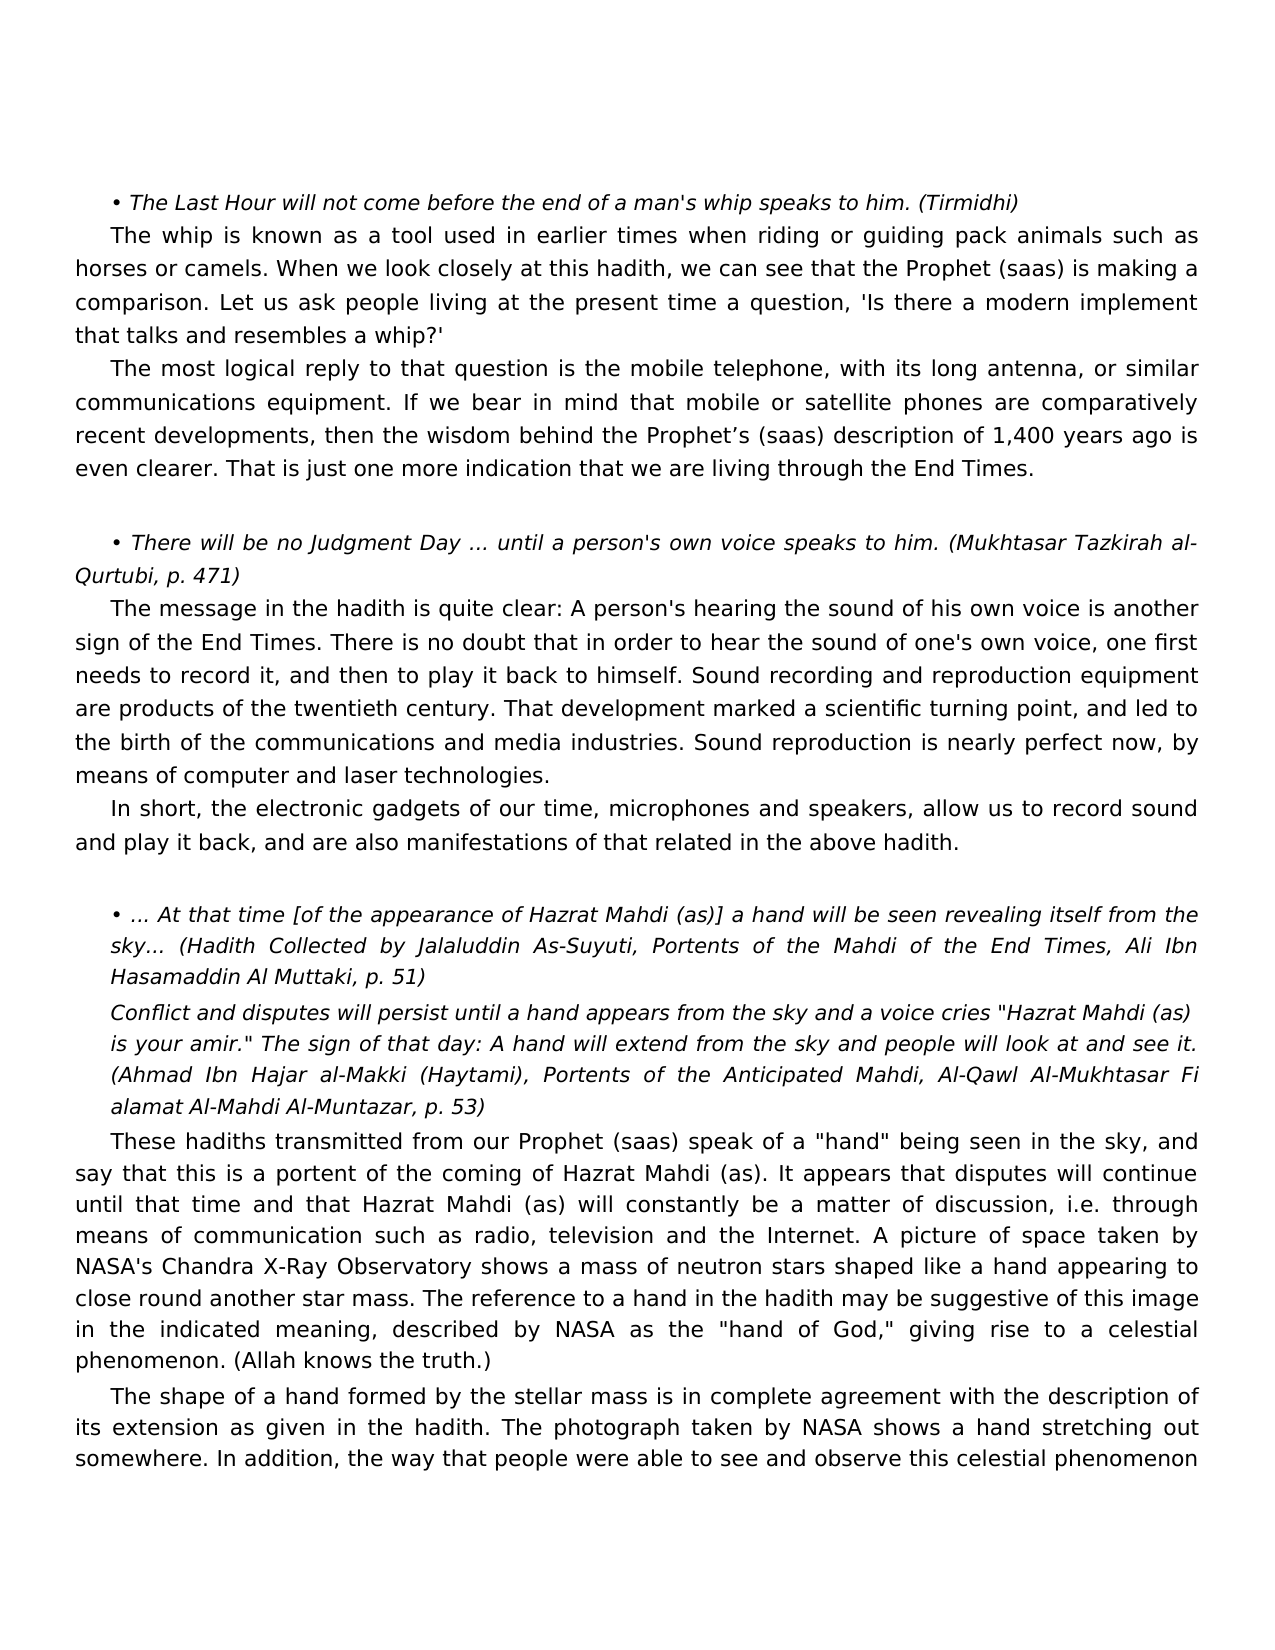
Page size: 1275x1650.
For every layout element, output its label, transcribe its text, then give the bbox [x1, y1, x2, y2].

text • There will be no Judgment Day ... until a person's own voice speaks to him. (Mukhtasar Tazkirah al-Qurtubi, p. 471) [75, 523, 1200, 590]
text The shape of a hand formed by the stellar mass is in complete agreement with the description of its extension as given in the hadith. The photograph taken by NASA shows a hand stretching out somewhere. In addition, the way that people were able to see and observe this celestial phenomenon [75, 1379, 1200, 1473]
text These hadiths transmitted from our Prophet (saas) speak of a "hand" being seen in the sky, and say that this is a portent of the coming of Hazrat Mahdi (as). It appears that disputes will continue until that time and that Hazrat Mahdi (as) will constantly be a matter of discussion, i.e. through means of communication such as radio, television and the Internet. A picture of space taken by NASA's Chandra X-Ray Observatory shows a mass of neutron stars shaped like a hand appearing to close round another star mass. The reference to a hand in the hadith may be suggestive of this image in the indicated meaning, described by NASA as the "hand of God," giving rise to a celestial phenomenon. (Allah knows the truth.) [75, 1125, 1200, 1375]
text In short, the electronic gadgets of our time, microphones and speakers, allow us to record sound and play it back, and are also manifestations of that related in the above hadith. [75, 790, 1200, 857]
text The most logical reply to that question is the mobile telephone, with its long antenna, or similar communications equipment. If we bear in mind that mobile or satellite phones are comparatively recent developments, then the wisdom behind the Prophet’s (saas) description of 1,400 years ago is even clearer. That is just one more indication that we are living through the End Times. [75, 350, 1200, 483]
text Conflict and disputes will persist until a hand appears from the sky and a voice cries "Hazrat Mahdi (as) is your amir." The sign of that day: A hand will extend from the sky and people will look at and see it. (Ahmad Ibn Hajar al-Makki (Haytami), Portents of the Anticipated Mahdi, Al-Qawl Al-Mukhtasar Fi alamat Al-Mahdi Al-Muntazar, p. 53) [110, 995, 1200, 1120]
text The whip is known as a tool used in earlier times when riding or guiding pack animals such as horses or camels. When we look closely at this hadith, we can see that the Prophet (saas) is making a comparison. Let us ask people living at the present time a question, 'Is there a modern implement that talks and resembles a whip?' [75, 217, 1200, 350]
text • The Last Hour will not come before the end of a man's whip speaks to him. (Tirmidhi) [75, 183, 1200, 217]
text The message in the hadith is quite clear: A person's hearing the sound of his own voice is another sign of the End Times. There is no doubt that in order to hear the sound of one's own voice, one first needs to record it, and then to play it back to himself. Sound recording and reproduction equipment are products of the twentieth century. That development marked a scientific turning point, and led to the birth of the communications and media industries. Sound reproduction is nearly perfect now, by means of computer and laser technologies. [75, 590, 1200, 790]
text • ... At that time [of the appearance of Hazrat Mahdi (as)] a hand will be seen revealing itself from the sky... (Hadith Collected by Jalaluddin As-Suyuti, Portents of the Mahdi of the End Times, Ali Ibn Hasamaddin Al Muttaki, p. 51) [110, 897, 1200, 991]
